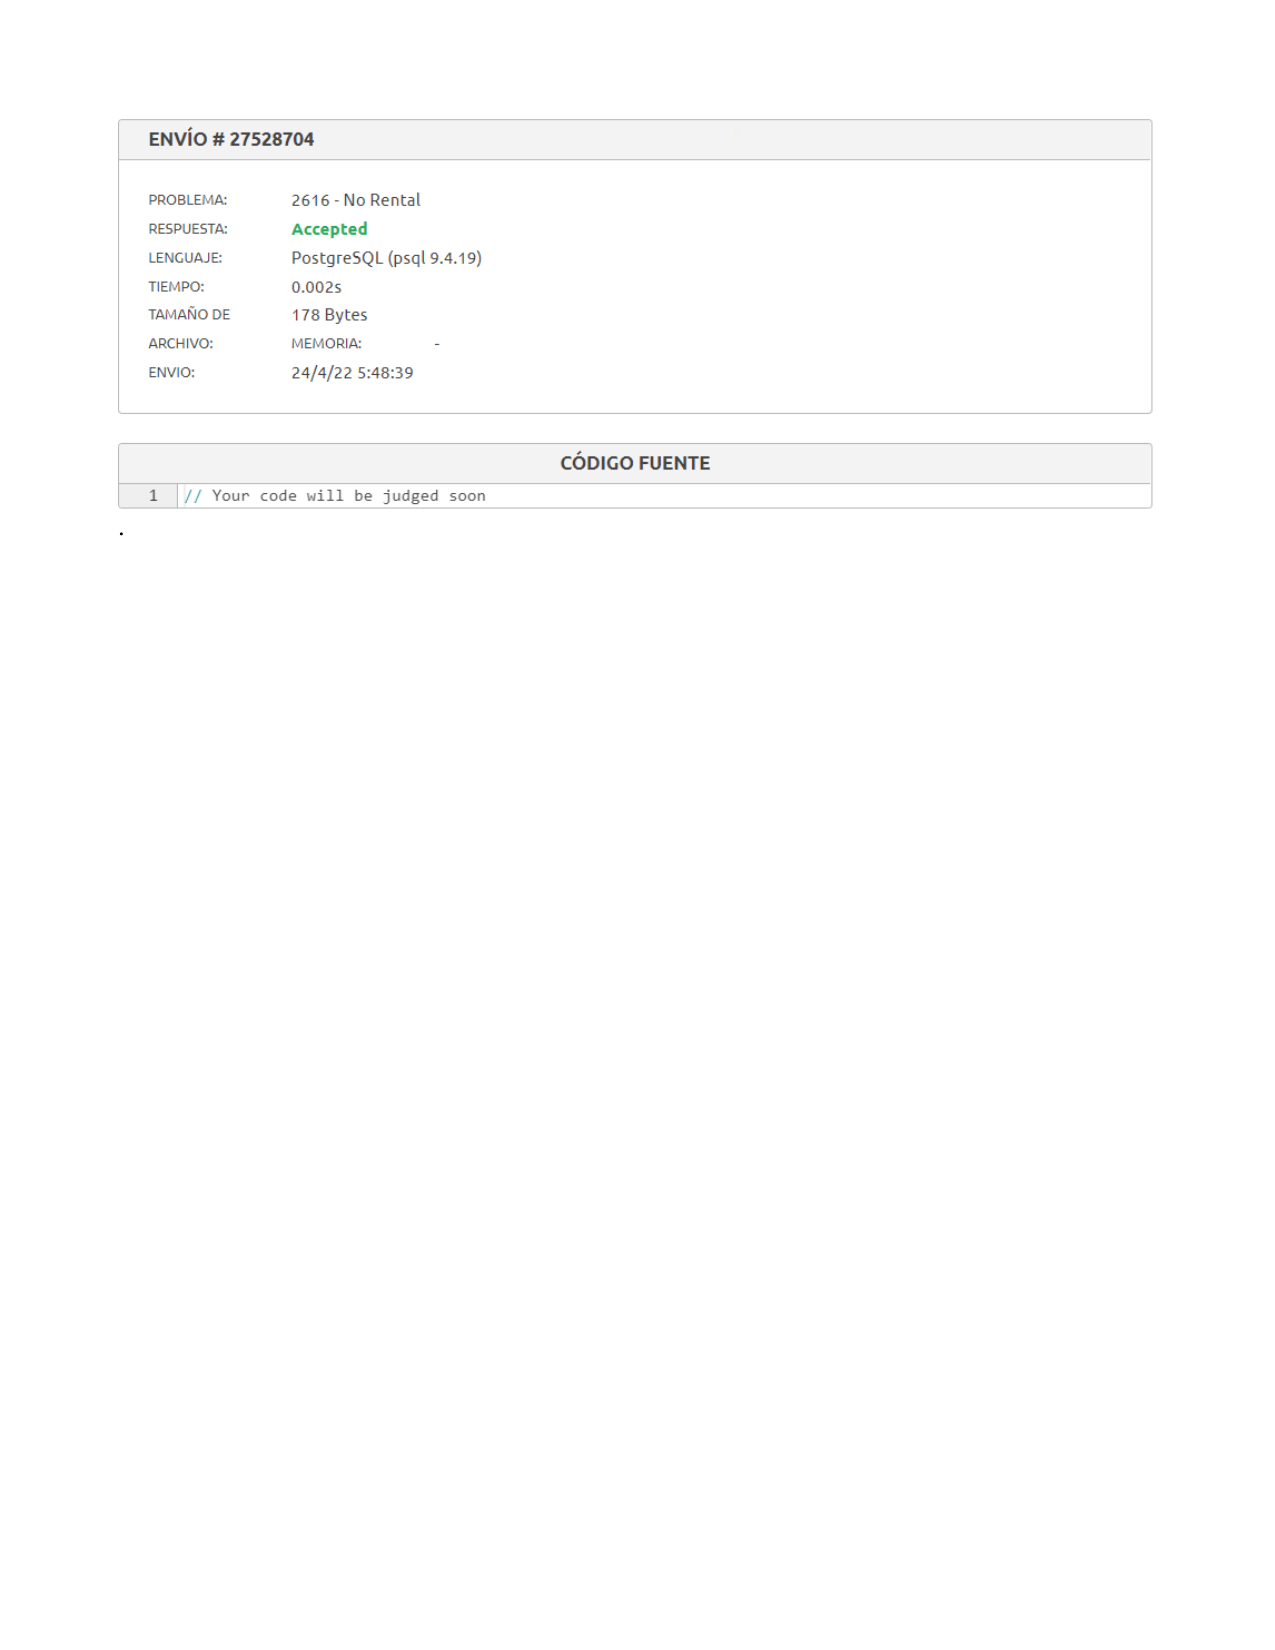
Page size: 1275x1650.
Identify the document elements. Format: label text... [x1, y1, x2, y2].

picture [118, 118, 1157, 512]
text . [118, 512, 1157, 541]
